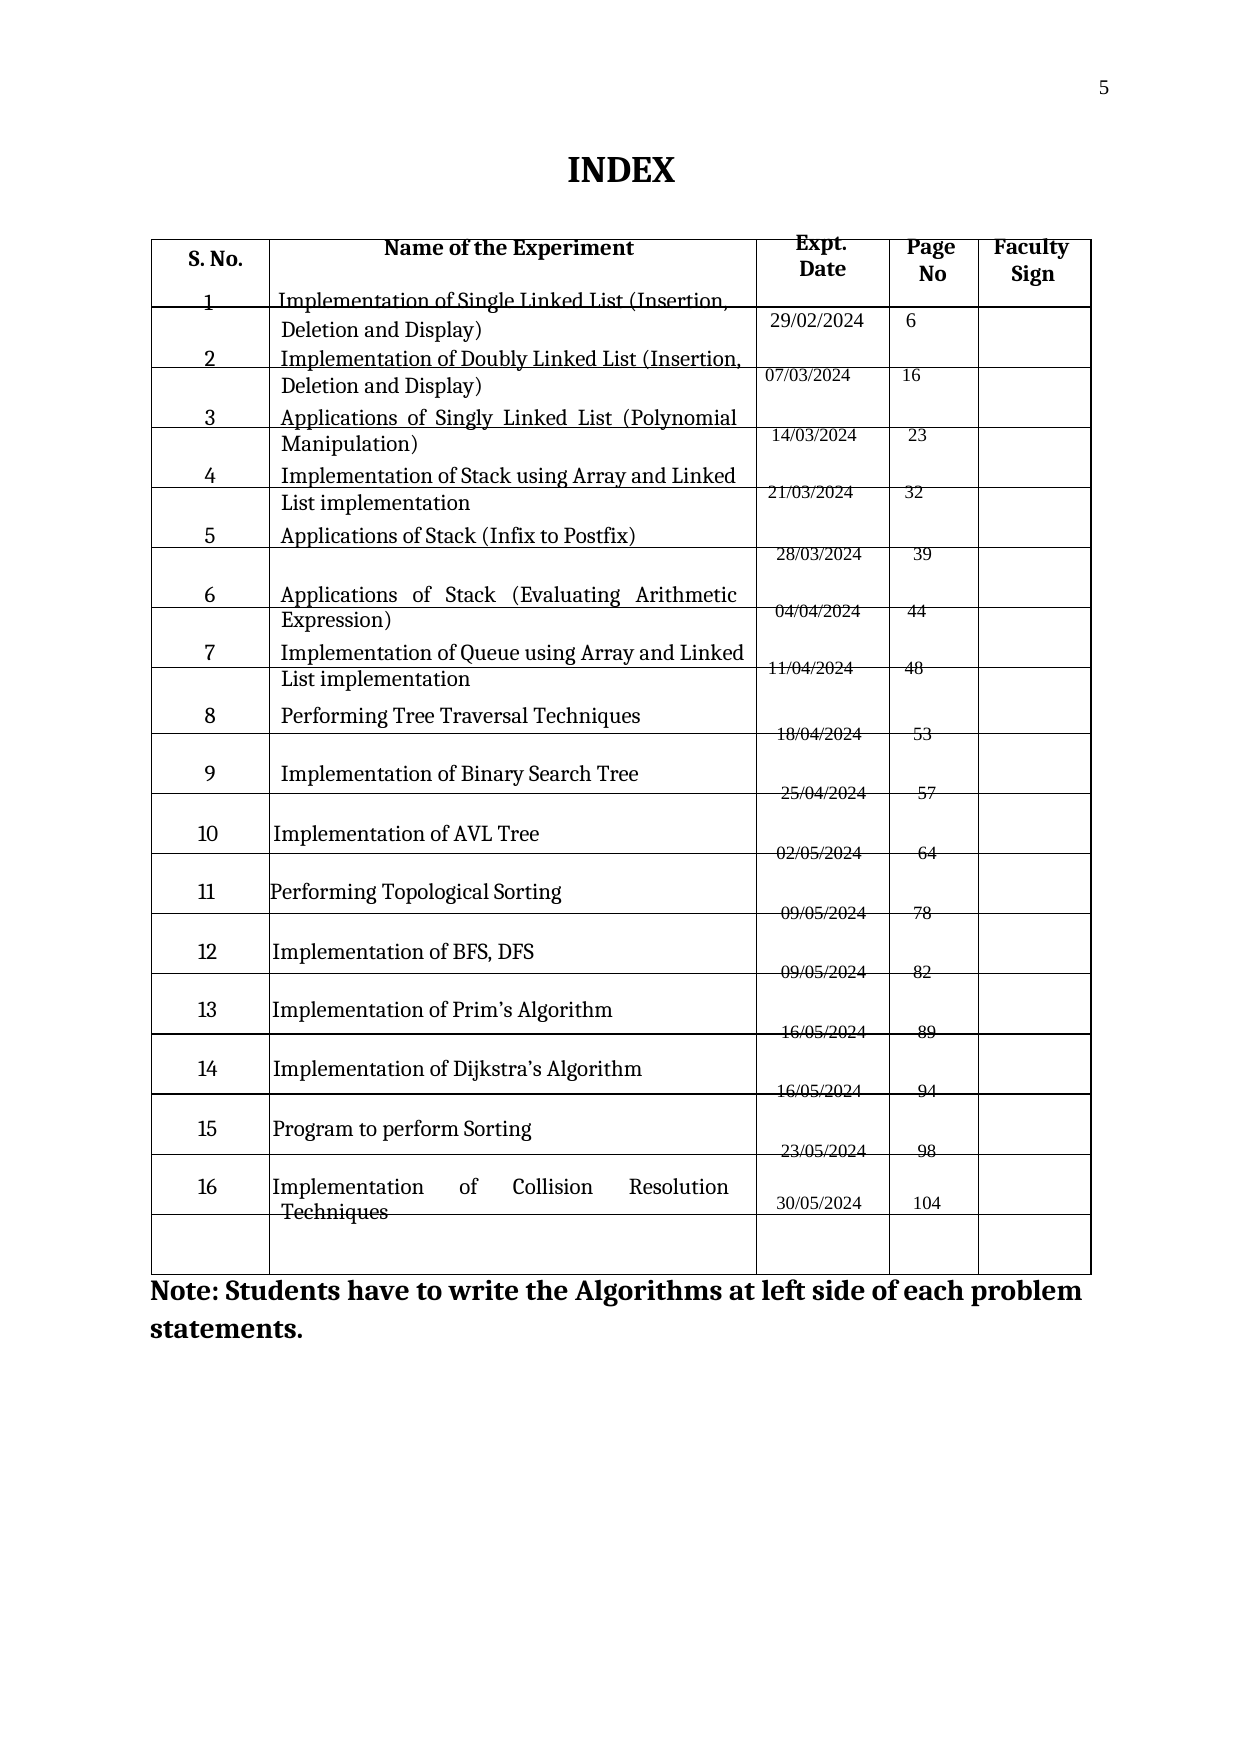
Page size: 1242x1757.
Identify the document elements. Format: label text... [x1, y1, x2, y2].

text [890, 639, 978, 664]
text [979, 702, 1090, 725]
text [310, 603, 611, 607]
text 14 [198, 1056, 269, 1082]
text 25/04/2024 57 [979, 794, 1090, 803]
text 02/05/2024 64 [776, 854, 889, 863]
text 1 [204, 287, 269, 306]
text 6 [204, 580, 269, 603]
text Implementation of AVL Tree [270, 821, 756, 847]
text 16/05/2024 94 [979, 1080, 1090, 1093]
text 18/04/2024 53 [1092, 725, 1150, 744]
text 02/05/2024 64 [979, 842, 1090, 853]
text 09/05/2024 82 [781, 974, 889, 982]
text Techniques 30/05/2024 104 [281, 1215, 353, 1224]
text List implementation [281, 488, 756, 515]
text 23/05/2024 98 [890, 1155, 978, 1162]
text 25/04/2024 57 [781, 794, 889, 803]
text [979, 521, 1090, 544]
text 09/05/2024 78 [979, 902, 1090, 913]
text Sign [1007, 261, 1060, 286]
text [890, 404, 978, 427]
text [1092, 404, 1150, 429]
text 02/05/2024 64 [979, 854, 1090, 863]
text 5 [204, 521, 269, 544]
text 09/05/2024 78 [979, 914, 1090, 923]
text 02/05/2024 64 [1092, 842, 1150, 863]
text Implementation of Collision Resolution [270, 1174, 756, 1197]
text 16/05/2024 89 [979, 1035, 1090, 1042]
text [902, 234, 961, 239]
text [139, 264, 151, 281]
text 16/05/2024 89 [781, 1035, 889, 1042]
text [979, 346, 1090, 367]
text Implementation of Prim’s Algorithm [270, 997, 756, 1024]
text 23/05/2024 98 [979, 1155, 1090, 1162]
text 09/05/2024 82 [979, 974, 1090, 982]
text 8 [204, 702, 269, 725]
text [890, 702, 978, 725]
text 16/05/2024 94 [776, 1080, 889, 1093]
text 16/05/2024 89 [890, 1035, 978, 1042]
text 25/04/2024 57 [781, 782, 889, 793]
text 11/04/2024 [757, 668, 889, 691]
text [979, 488, 1090, 515]
text 18/04/2024 53 [776, 734, 889, 744]
text No [914, 261, 951, 286]
text [270, 308, 756, 314]
text 32 [890, 488, 978, 515]
text 9 [204, 761, 269, 787]
text 16 [198, 1174, 269, 1197]
text 25/04/2024 57 [979, 782, 1090, 793]
text 13 [198, 997, 269, 1024]
text Techniques 30/05/2024 104 [979, 1197, 1090, 1214]
text 18/04/2024 53 [890, 734, 978, 744]
text 09/05/2024 82 [890, 961, 978, 973]
text Faculty [988, 240, 1074, 261]
text 3 [204, 404, 269, 427]
text [757, 404, 889, 427]
text [757, 287, 889, 306]
text 02/05/2024 64 [890, 854, 978, 863]
text Date [757, 264, 846, 281]
text Applications of Singly Linked List (Polynomial [270, 404, 756, 427]
text [757, 463, 889, 487]
text 09/05/2024 82 [979, 961, 1090, 973]
text 18/04/2024 53 [979, 734, 1090, 744]
text 25/04/2024 57 [890, 782, 978, 793]
text S. No. Name of the Experiment Expt. [139, 231, 847, 264]
text 21/03/2024 [757, 488, 889, 515]
text Applications of Stack (Infix to Postfix) [270, 521, 756, 544]
text Implementation of Single Linked List (Insertion, [270, 287, 756, 306]
text 16/05/2024 89 [890, 1021, 978, 1033]
text 4 [204, 463, 269, 487]
text List implementation [281, 668, 756, 691]
text Deletion and Display) [281, 371, 756, 398]
text 44 [890, 608, 978, 632]
text 02/05/2024 64 [776, 842, 889, 853]
text [979, 668, 1090, 691]
text 23/05/2024 98 [781, 1140, 889, 1154]
text [1092, 346, 1150, 371]
text [890, 346, 978, 367]
text 15 [198, 1115, 269, 1142]
text 18/04/2024 53 [979, 725, 1090, 733]
text [890, 463, 978, 487]
text Techniques 30/05/2024 104 [757, 1215, 889, 1224]
text Implementation of Doubly Linked List (Insertion, [270, 346, 756, 367]
text INDEX [561, 148, 681, 189]
text 48 [890, 668, 978, 691]
text 09/05/2024 78 [781, 902, 889, 913]
text 23 [890, 429, 978, 456]
text 23/05/2024 98 [1092, 1140, 1150, 1162]
text 29/02/2024 [757, 314, 889, 341]
text 2 [204, 346, 269, 367]
text [979, 463, 1090, 487]
text [979, 404, 1090, 427]
text 7 [204, 639, 269, 664]
text [1092, 664, 1150, 691]
text [1092, 545, 1150, 564]
text [152, 264, 269, 281]
text [1092, 429, 1150, 456]
text Page [902, 240, 961, 261]
text [979, 371, 1090, 398]
text 02/05/2024 64 [890, 842, 978, 853]
text 09/05/2024 82 [890, 974, 978, 982]
text 09/05/2024 78 [781, 914, 889, 923]
text 39 [890, 548, 978, 564]
text 23/05/2024 98 [890, 1140, 978, 1154]
text [757, 702, 889, 725]
text [1092, 639, 1150, 664]
text [979, 608, 1090, 632]
text 09/05/2024 82 [1092, 961, 1150, 982]
text 09/05/2024 78 [890, 914, 978, 923]
text [1092, 371, 1150, 398]
text [757, 521, 889, 544]
text 09/05/2024 78 [1092, 902, 1150, 923]
text 04/04/2024 [757, 608, 889, 632]
text [1092, 287, 1150, 314]
text [979, 287, 1090, 306]
text [1092, 488, 1150, 515]
text Implementation of Queue using Array and Linked [270, 639, 756, 664]
text 09/05/2024 78 [890, 902, 978, 913]
text [988, 234, 1074, 239]
text 16/05/2024 94 [979, 1095, 1090, 1102]
text [979, 314, 1090, 341]
text [617, 603, 756, 607]
text 10 [198, 821, 269, 847]
text [1092, 603, 1150, 632]
text 25/04/2024 57 [1092, 782, 1150, 803]
text 18/04/2024 53 [890, 725, 978, 733]
text [890, 287, 978, 306]
text 6 [890, 314, 978, 341]
text [1092, 521, 1150, 544]
text Techniques 30/05/2024 104 [355, 1215, 756, 1224]
text [979, 429, 1090, 456]
text 16/05/2024 94 [890, 1095, 978, 1102]
text 23/05/2024 98 [781, 1155, 889, 1162]
text Applications of Stack (Evaluating Arithmetic [270, 580, 756, 603]
text Note: Students have to write the Algorithms at left side of each problem statements. [150, 1274, 1108, 1346]
text [890, 521, 978, 544]
text [757, 639, 889, 664]
text 14/03/2024 [757, 429, 889, 456]
text 25/04/2024 57 [890, 794, 978, 803]
text 16/05/2024 94 [890, 1080, 978, 1093]
text 16/05/2024 89 [781, 1021, 889, 1033]
text [270, 264, 756, 281]
text 16 [890, 371, 978, 398]
text 07/03/2024 [757, 371, 889, 398]
text 18/04/2024 53 [776, 725, 889, 733]
text Implementation of Binary Search Tree [270, 761, 756, 787]
text 09/05/2024 82 [781, 961, 889, 973]
text 16/05/2024 89 [1092, 1021, 1150, 1042]
text Manipulation) [281, 429, 756, 456]
text 16/05/2024 94 [1092, 1080, 1150, 1102]
text Implementation of Dijkstra’s Algorithm [270, 1056, 756, 1082]
text Techniques 30/05/2024 104 [281, 1197, 756, 1214]
text 12 [198, 939, 269, 965]
text [979, 548, 1090, 564]
text 16/05/2024 94 [776, 1095, 889, 1102]
text [1092, 314, 1150, 341]
text [1092, 463, 1150, 488]
text [1092, 702, 1150, 725]
text Expression) [281, 608, 756, 632]
text 23/05/2024 98 [979, 1140, 1090, 1154]
text [979, 639, 1090, 664]
text Techniques 30/05/2024 104 [890, 1215, 978, 1224]
text Program to perform Sorting [270, 1115, 756, 1142]
text Implementation of BFS, DFS [270, 939, 756, 965]
text Performing Topological Sorting [270, 879, 756, 906]
text [757, 346, 889, 367]
text Performing Tree Traversal Techniques [270, 702, 756, 725]
text Deletion and Display) [281, 314, 756, 341]
text Techniques 30/05/2024 104 [1092, 1197, 1150, 1224]
text Techniques 30/05/2024 104 [757, 1197, 889, 1214]
text 16/05/2024 89 [979, 1021, 1090, 1033]
text Techniques 30/05/2024 104 [979, 1215, 1090, 1224]
text Implementation of Stack using Array and Linked [270, 463, 756, 487]
text 11 [198, 879, 269, 906]
text [757, 603, 889, 607]
text Techniques 30/05/2024 104 [890, 1197, 978, 1214]
text 28/03/2024 [776, 548, 889, 564]
